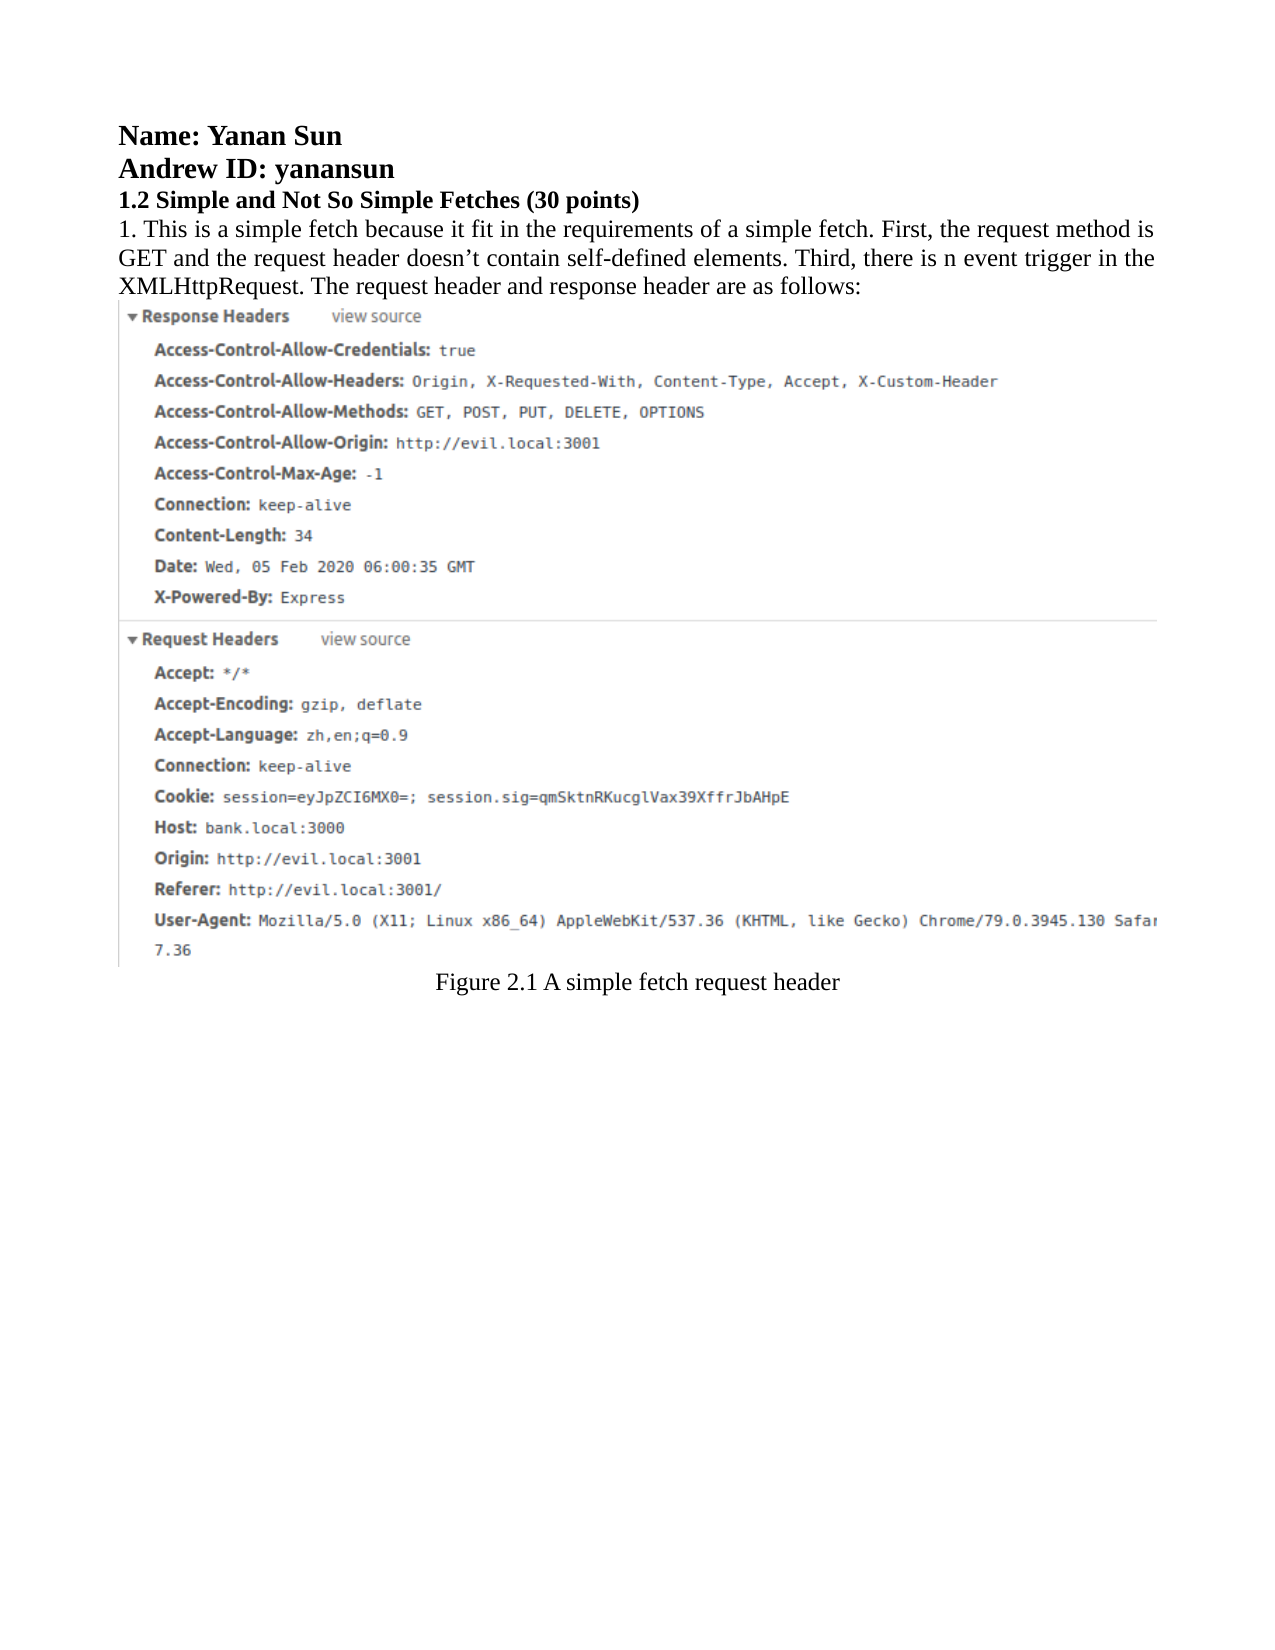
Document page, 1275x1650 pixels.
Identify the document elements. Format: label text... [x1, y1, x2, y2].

text Name: Yanan Sun [118, 118, 1157, 152]
text 1.2 Simple and Not So Simple Fetches (30 points) [118, 185, 1157, 214]
text 1. This is a simple fetch because it fit in the requirements of a simple fetch. First, the request method is GET and the request header doesn’t contain self-defined elements. Third, there is n event trigger in the XMLHttpRequest. The request header and response header are as follows: [118, 214, 1157, 300]
picture [118, 300, 1157, 967]
text Andrew ID: yanansun [118, 152, 1157, 185]
text Figure 2.1 A simple fetch request header [118, 967, 1157, 996]
